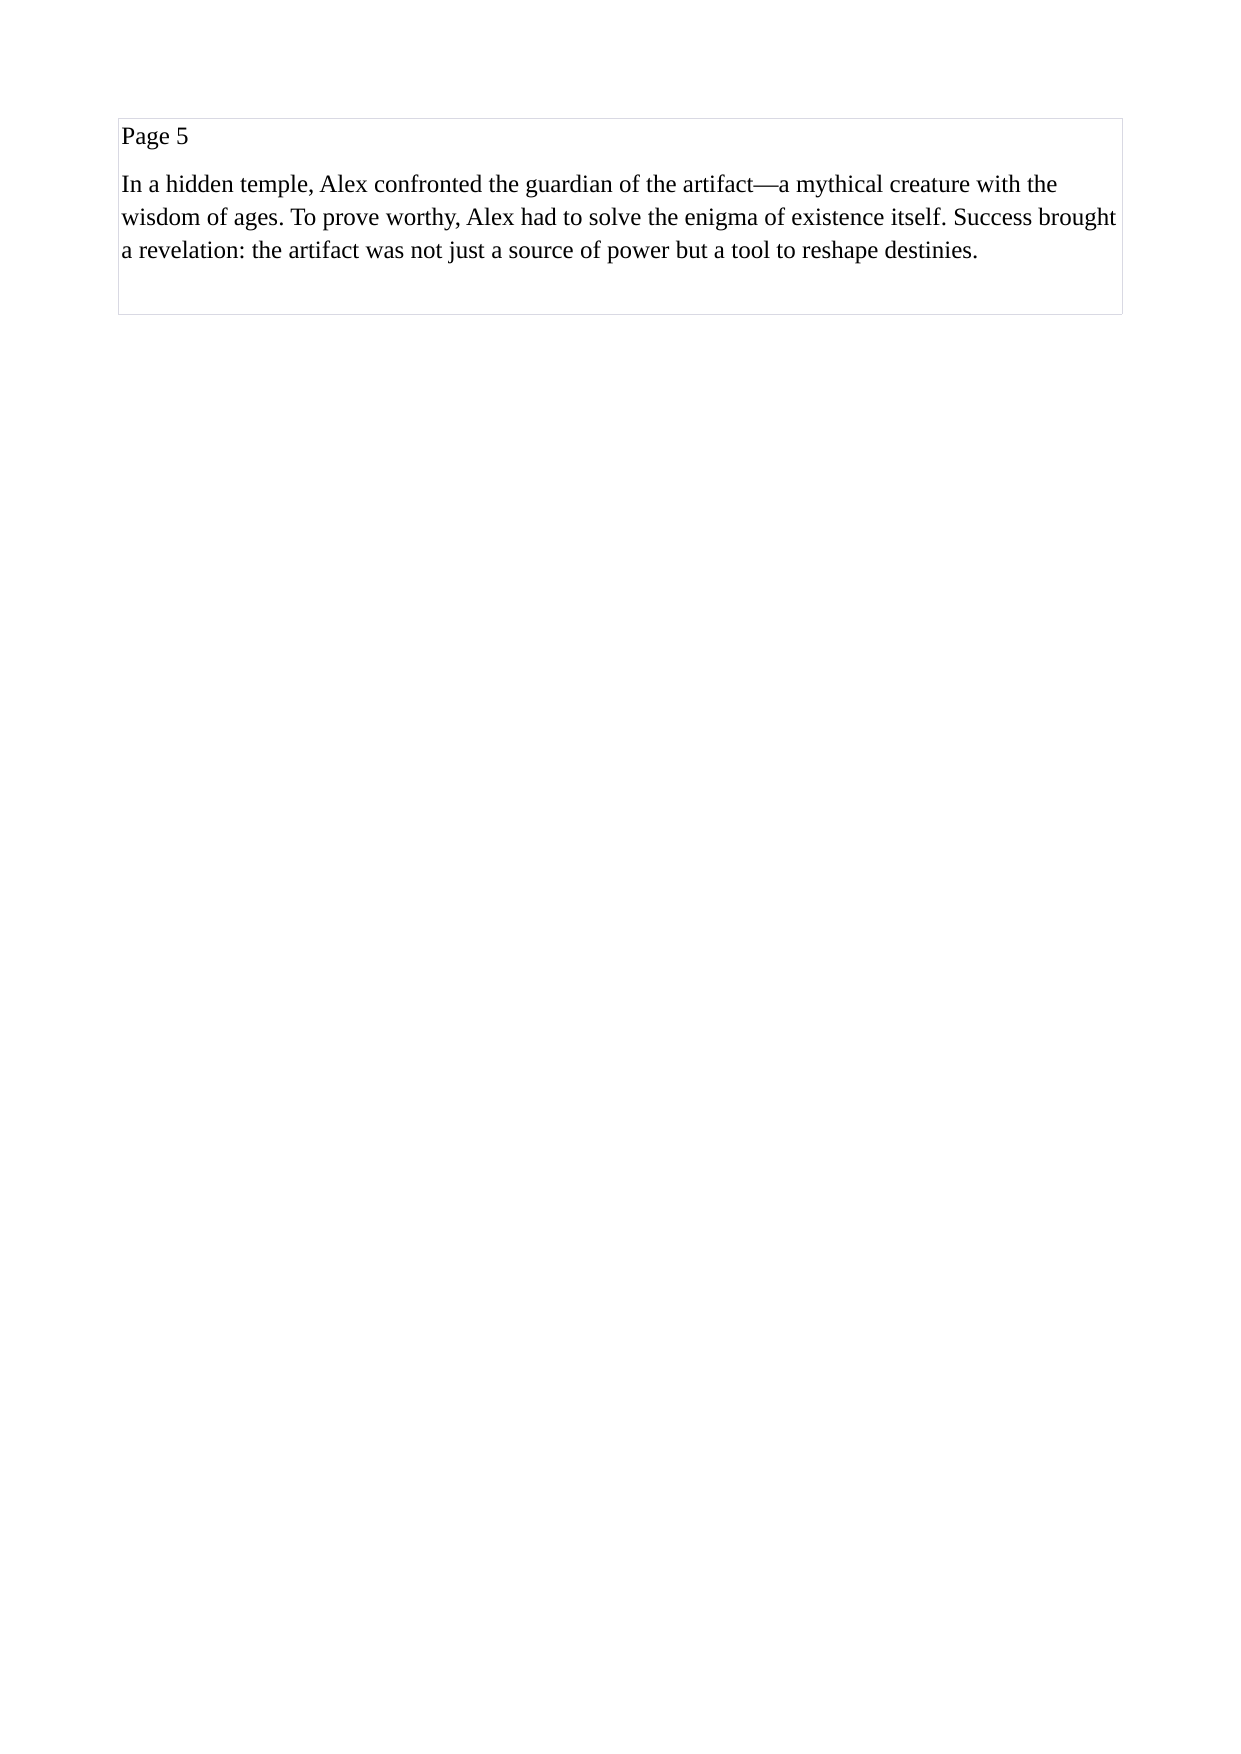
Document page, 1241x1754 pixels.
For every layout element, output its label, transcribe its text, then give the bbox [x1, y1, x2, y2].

text Page 5 [119, 119, 1122, 150]
text In a hidden temple, Alex confronted the guardian of the artifact—a mythical creature with the wisdom of ages. To prove worthy, Alex had to solve the enigma of existence itself. Success brought a revelation: the artifact was not just a source of power but a tool to reshape destinies. [119, 166, 1122, 263]
